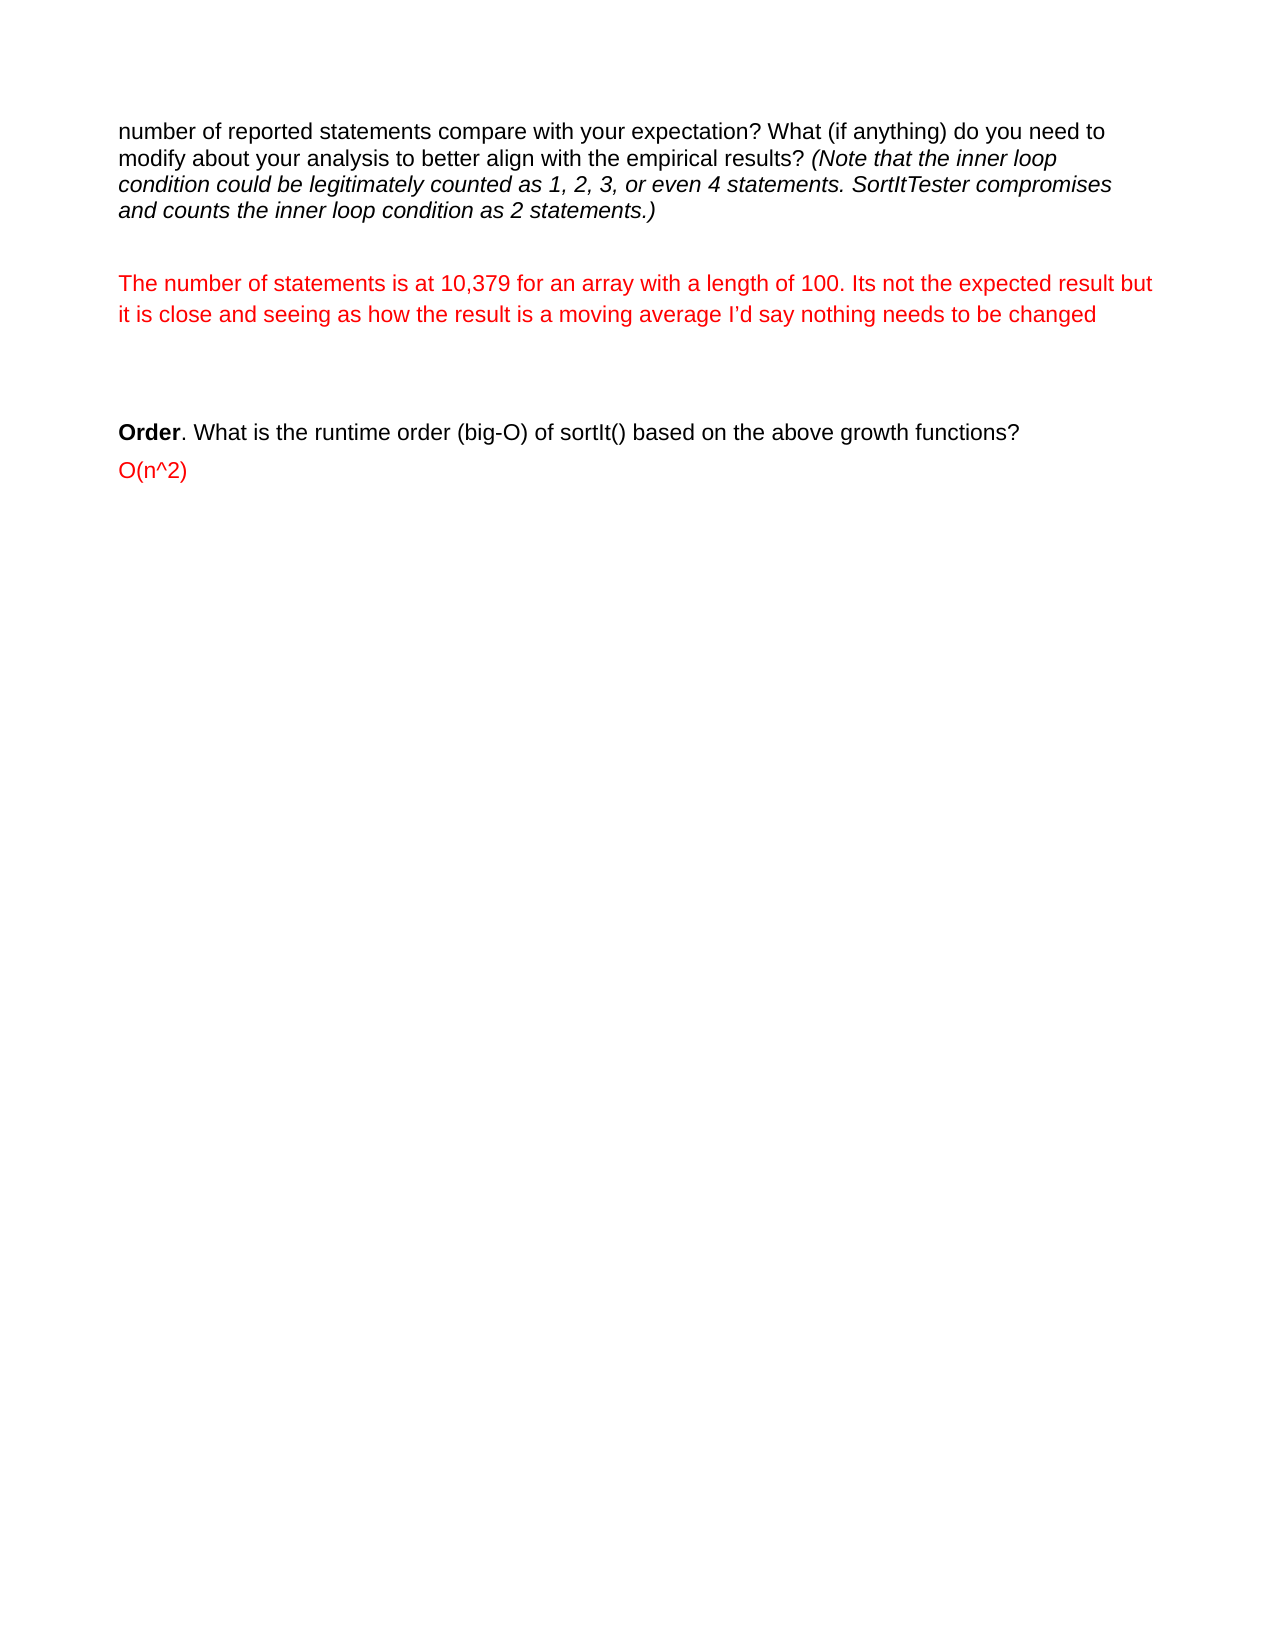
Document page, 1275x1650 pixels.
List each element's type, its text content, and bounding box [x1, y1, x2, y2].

text The number of statements is at 10,379 for an array with a length of 100. Its not the expected result but it is close and seeing as how the result is a moving average I’d say nothing needs to be changed [118, 270, 1157, 328]
text O(n^2) [118, 457, 1157, 484]
subtitle Order. What is the runtime order (big-O) of sortIt() based on the above growth functions? [118, 418, 1157, 445]
text number of reported statements compare with your expectation? What (if anything) do you need to modify about your analysis to better align with the empirical results? (Note that the inner loop condition could be legitimately counted as 1, 2, 3, or even 4 statements. SortItTester compromises and counts the inner loop condition as 2 statements.) [118, 118, 1157, 223]
